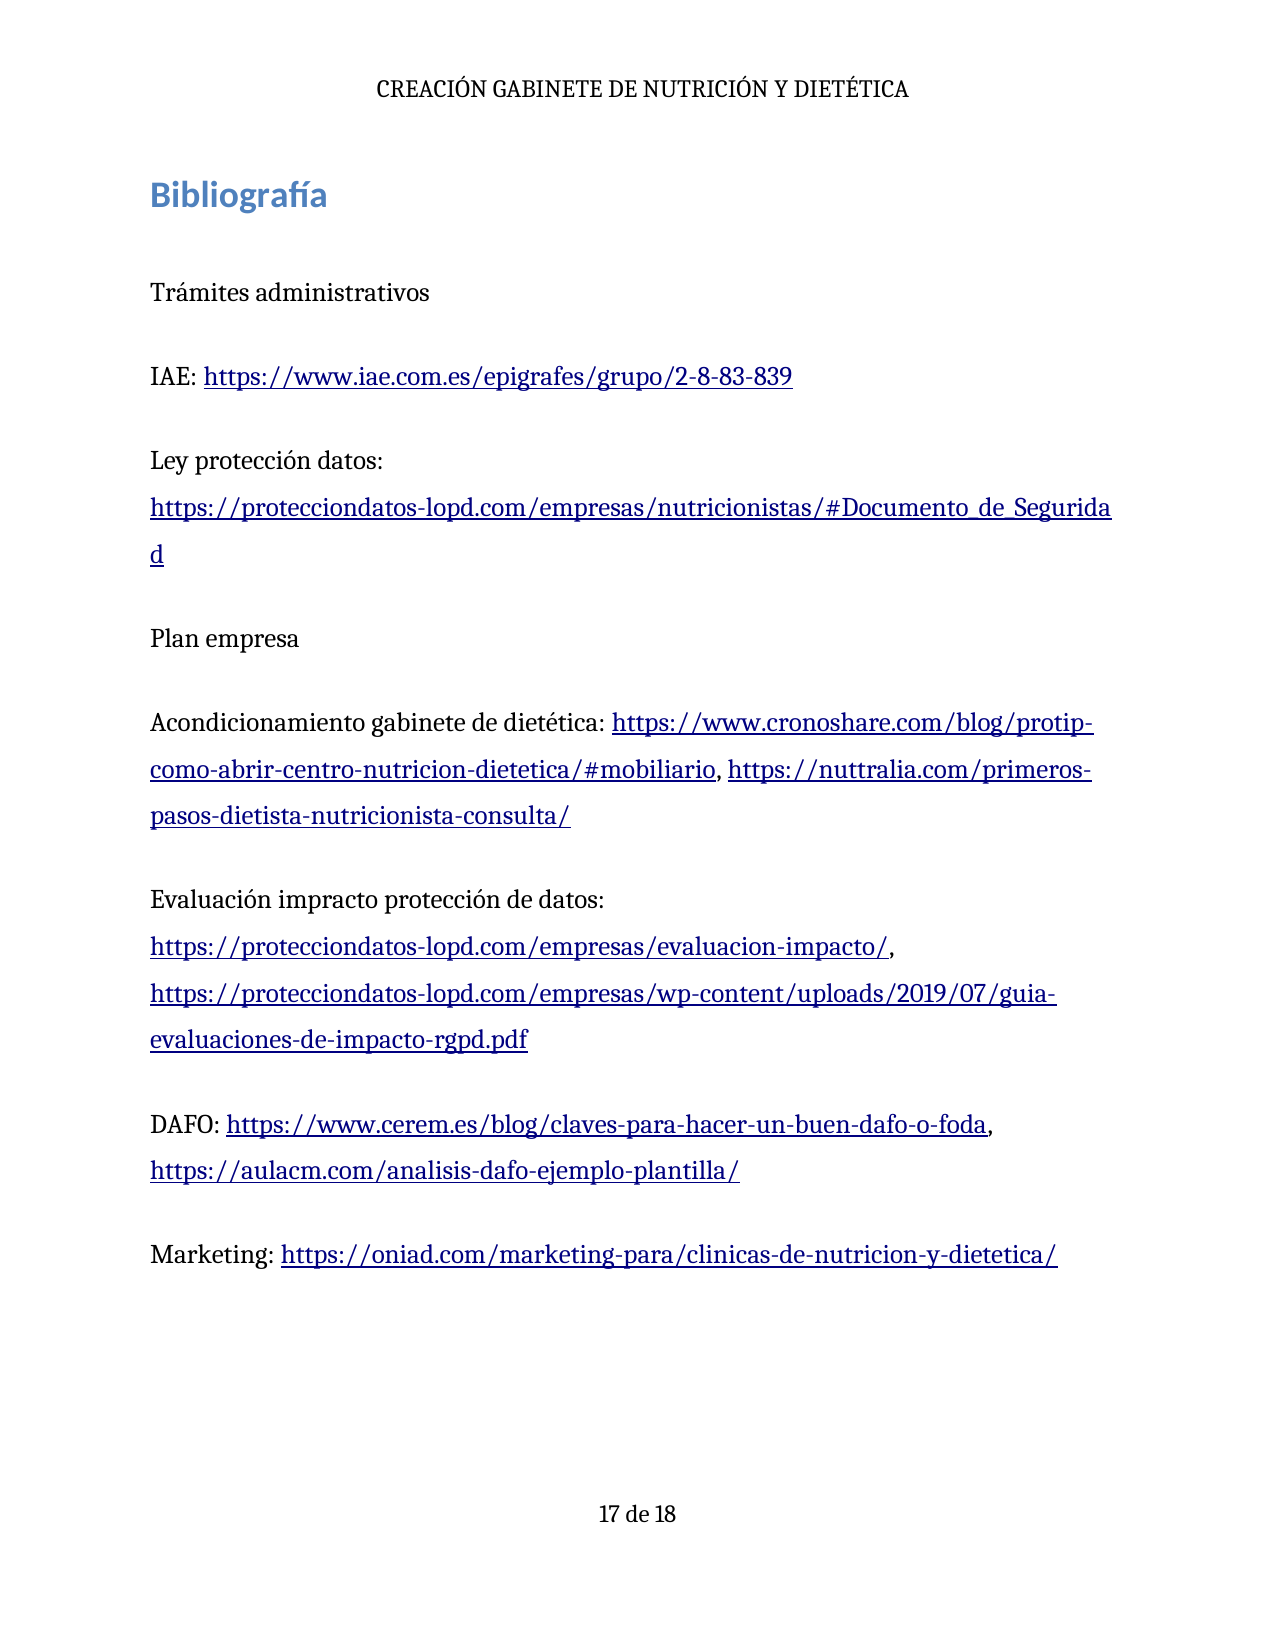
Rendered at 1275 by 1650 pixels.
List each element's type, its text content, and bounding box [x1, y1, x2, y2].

text Ley protección datos: https://protecciondatos-lopd.com/empresas/nutricionistas/#Documento_de_Seguridad [150, 445, 1125, 570]
text Marketing: https://oniad.com/marketing-para/clinicas-de-nutricion-y-dietetica/ [150, 1239, 1125, 1271]
text IAE: https://www.iae.com.es/epigrafes/grupo/2-8-83-839 [150, 361, 1125, 392]
text Trámites administrativos [150, 277, 1125, 308]
text DAFO: https://www.cerem.es/blog/claves-para-hacer-un-buen-dafo-o-foda, https://aulacm.com/analisis-dafo-ejemplo-plantilla/ [150, 1109, 1125, 1187]
text Evaluación impracto protección de datos: https://protecciondatos-lopd.com/empresas/evaluacion-impacto/, https://protecciondatos-lopd.com/empresas/wp-content/uploads/2019/07/guia-evaluaciones-de-impacto-rgpd.pdf [150, 884, 1125, 1056]
text Plan empresa [150, 623, 1125, 654]
subtitle Bibliografía [150, 171, 1125, 217]
text Acondicionamiento gabinete de dietética: https://www.cronoshare.com/blog/protip-como-abrir-centro-nutricion-dietetica/#mobiliario, https://nuttralia.com/primeros-pasos-dietista-nutricionista-consulta/ [150, 707, 1125, 832]
